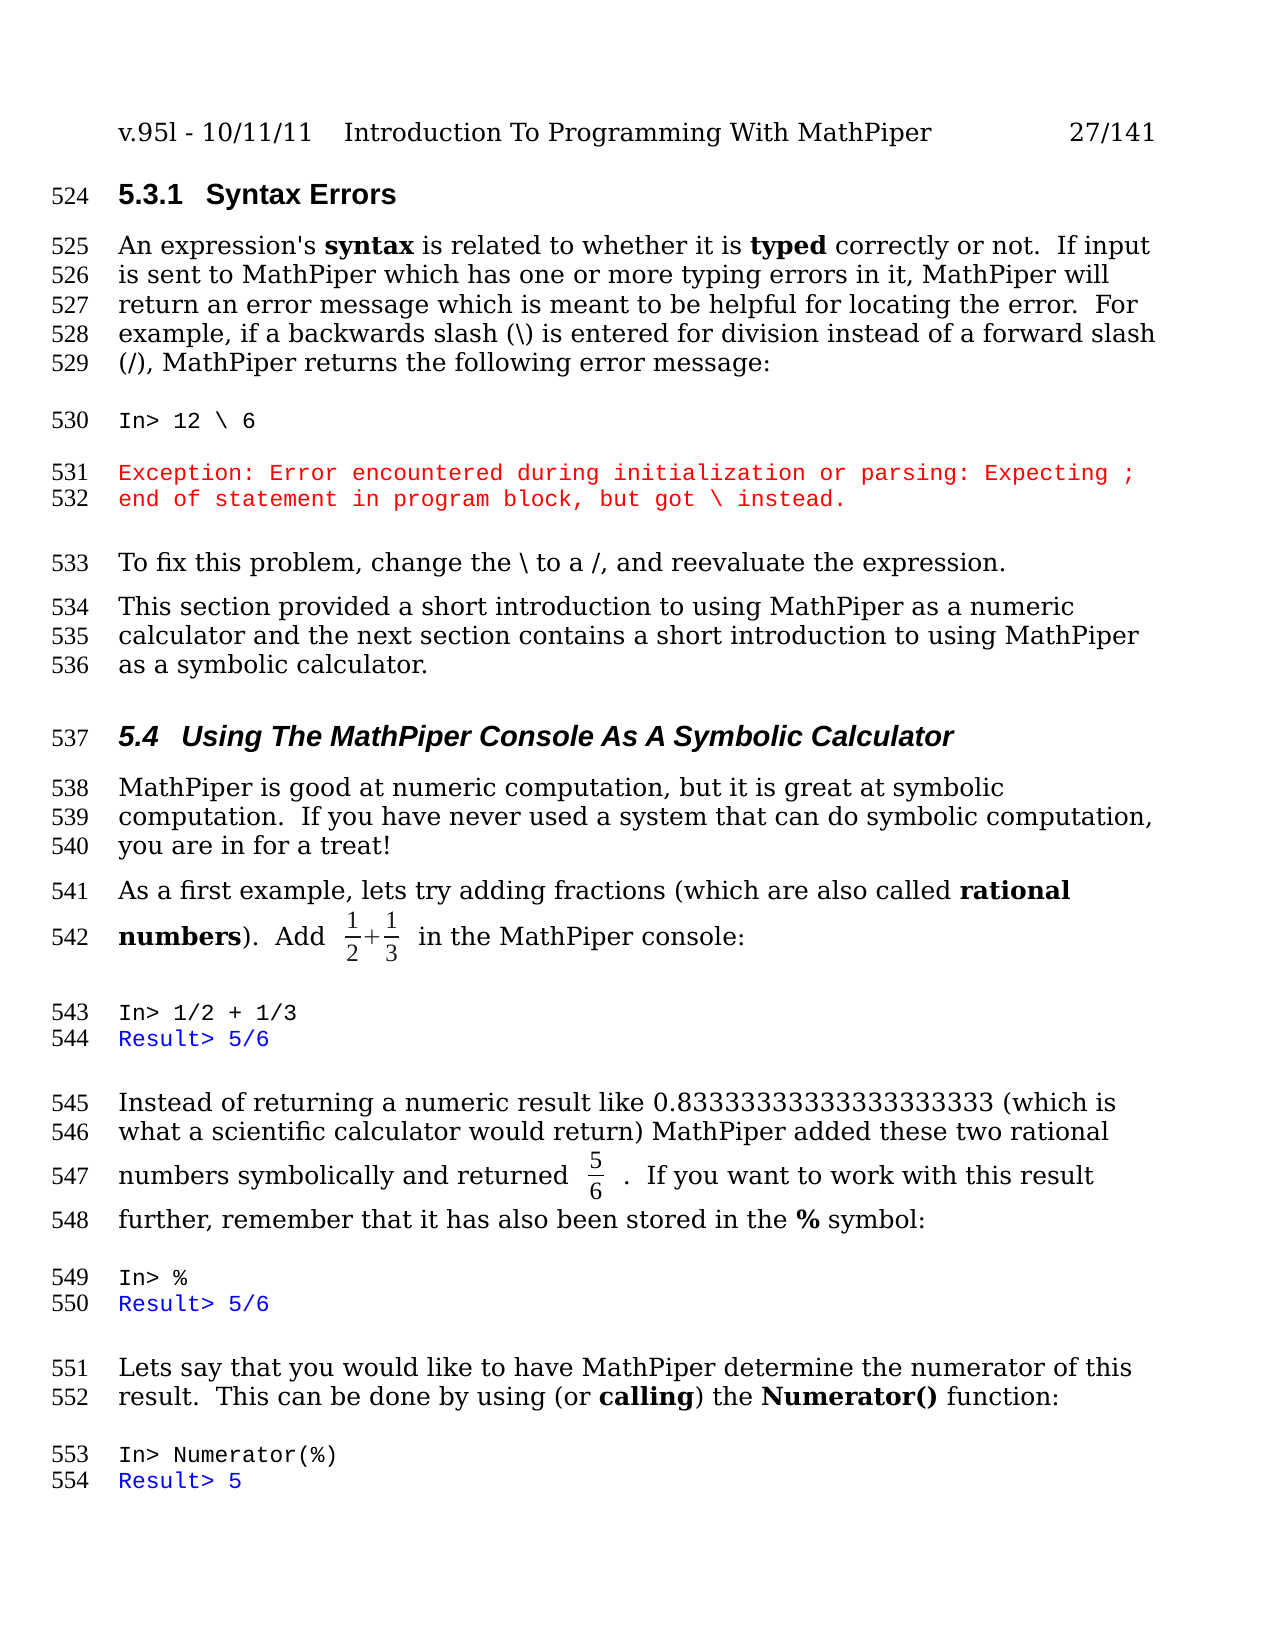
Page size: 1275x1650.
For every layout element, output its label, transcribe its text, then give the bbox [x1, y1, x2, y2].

text To fix this problem, change the \ to a /, and reevaluate the expression. [118, 548, 1157, 577]
text Lets say that you would like to have MathPiper determine the numerator of this result. This can be done by using (or calling) the Numerator() function: [118, 1353, 1157, 1412]
text Result> 5/6 [118, 1027, 1157, 1053]
text As a first example, lets try adding fractions (which are also called rational numbers). Addin the MathPiper console: [118, 876, 1157, 969]
text In> Numerator(%) [118, 1443, 1157, 1469]
text Result> 5/6 [118, 1292, 1157, 1318]
text In> 1/2 + 1/3 [118, 1001, 1157, 1027]
text In> 12 \ 6 [118, 409, 1157, 435]
text Result> 5 [118, 1469, 1157, 1495]
subtitle Using The MathPiper Console As A Symbolic Calculator [118, 719, 1157, 752]
subtitle Syntax Errors [118, 177, 1157, 210]
text Instead of returning a numeric result like 0.83333333333333333333 (which is what a scientific calculator would return) MathPiper added these two rational numbers symbolically and returned. If you want to work with this result further, remember that it has also been stored in the % symbol: [118, 1088, 1157, 1234]
text MathPiper is good at numeric computation, but it is great at symbolic computation. If you have never used a system that can do symbolic computation, you are in for a treat! [118, 773, 1157, 861]
text This section provided a short introduction to using MathPiper as a numeric calculator and the next section contains a short introduction to using MathPiper as a symbolic calculator. [118, 592, 1157, 679]
text Exception: Error encountered during initialization or parsing: Expecting ; end of statement in program block, but got \ instead. [118, 461, 1157, 513]
text An expression's syntax is related to whether it is typed correctly or not. If input is sent to MathPiper which has one or more typing errors in it, MathPiper will return an error message which is meant to be helpful for locating the error. For example, if a backwards slash (\) is entered for division instead of a forward slash (/), MathPiper returns the following error message: [118, 231, 1157, 377]
text In> % [118, 1266, 1157, 1292]
